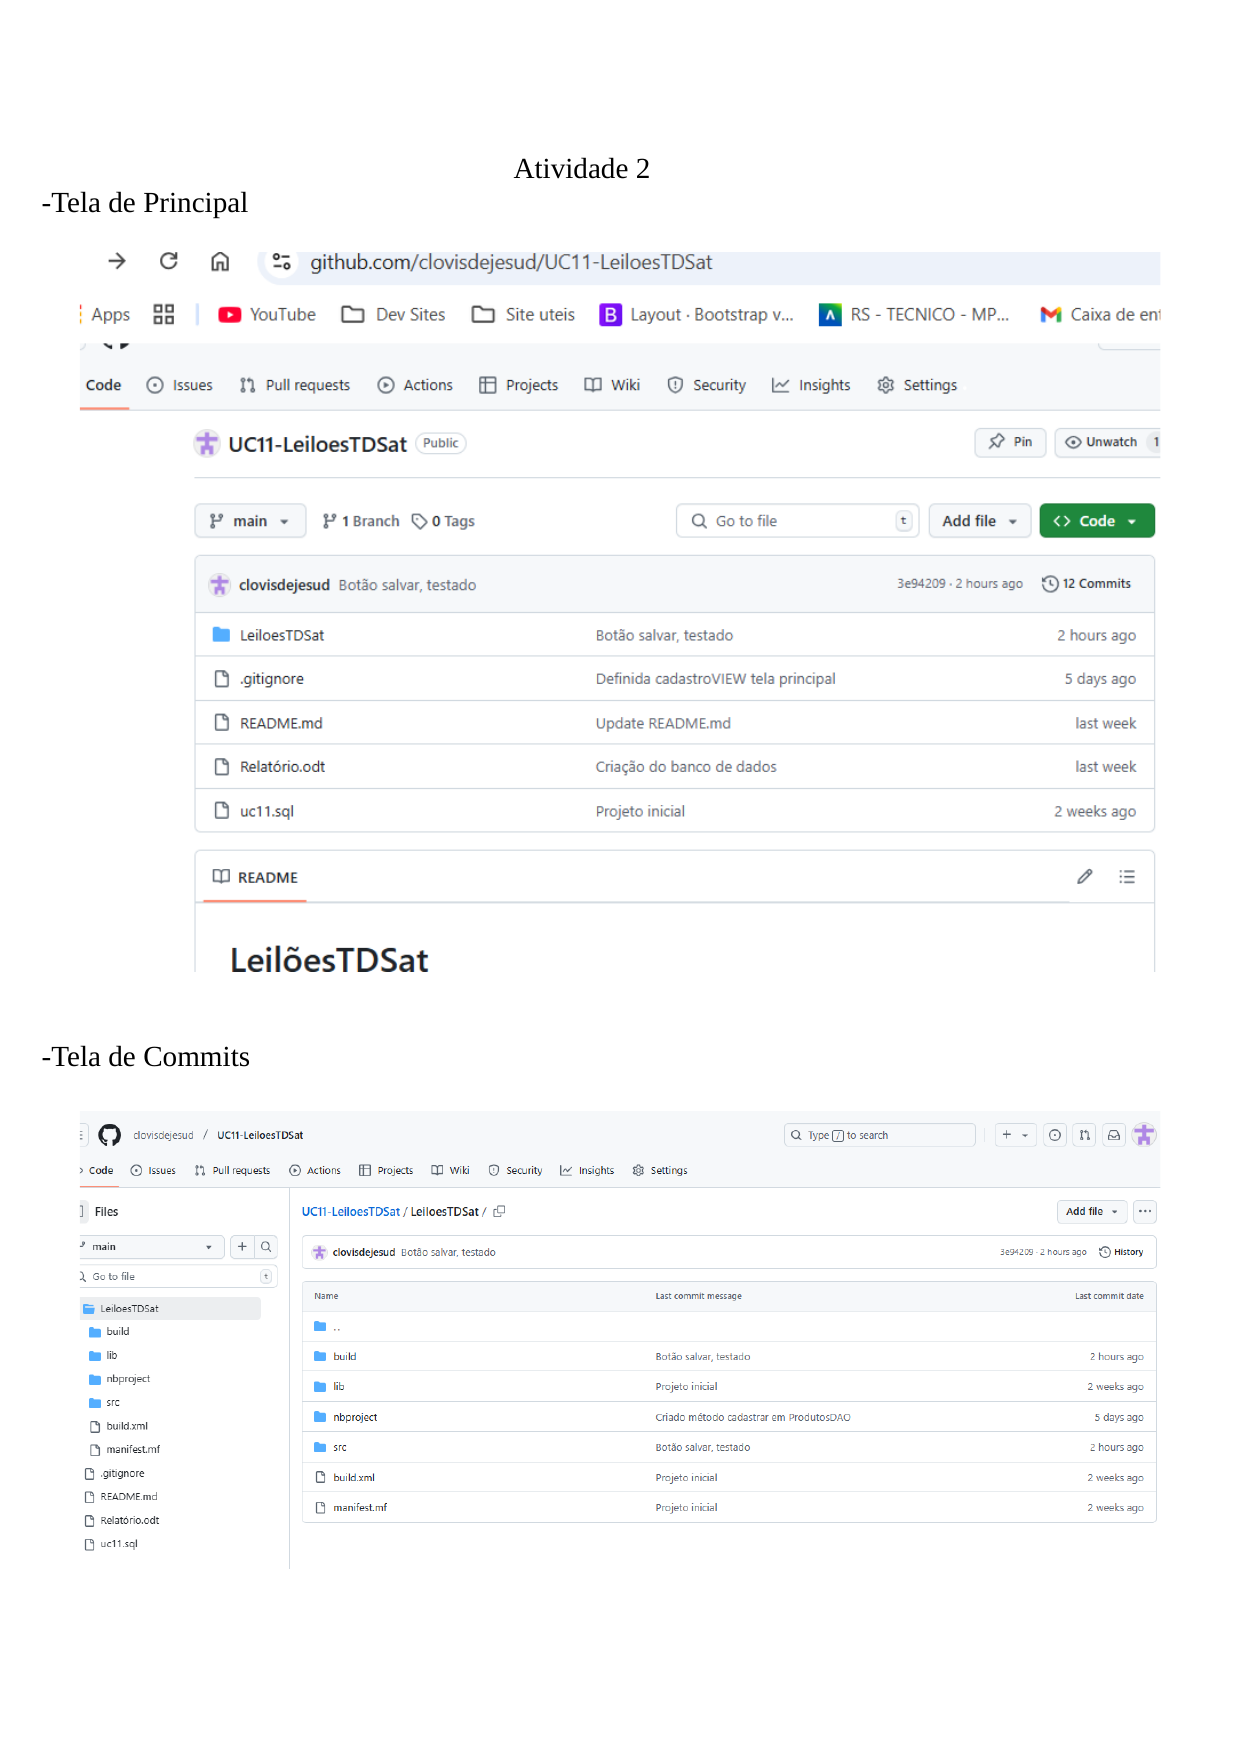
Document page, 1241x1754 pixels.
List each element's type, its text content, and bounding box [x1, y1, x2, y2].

picture [79, 252, 1161, 972]
text -Tela de Principal [41, 185, 1122, 219]
picture [79, 1106, 1161, 1569]
text Atividade 2 [41, 152, 1122, 185]
text -Tela de Commits [41, 1039, 1122, 1073]
